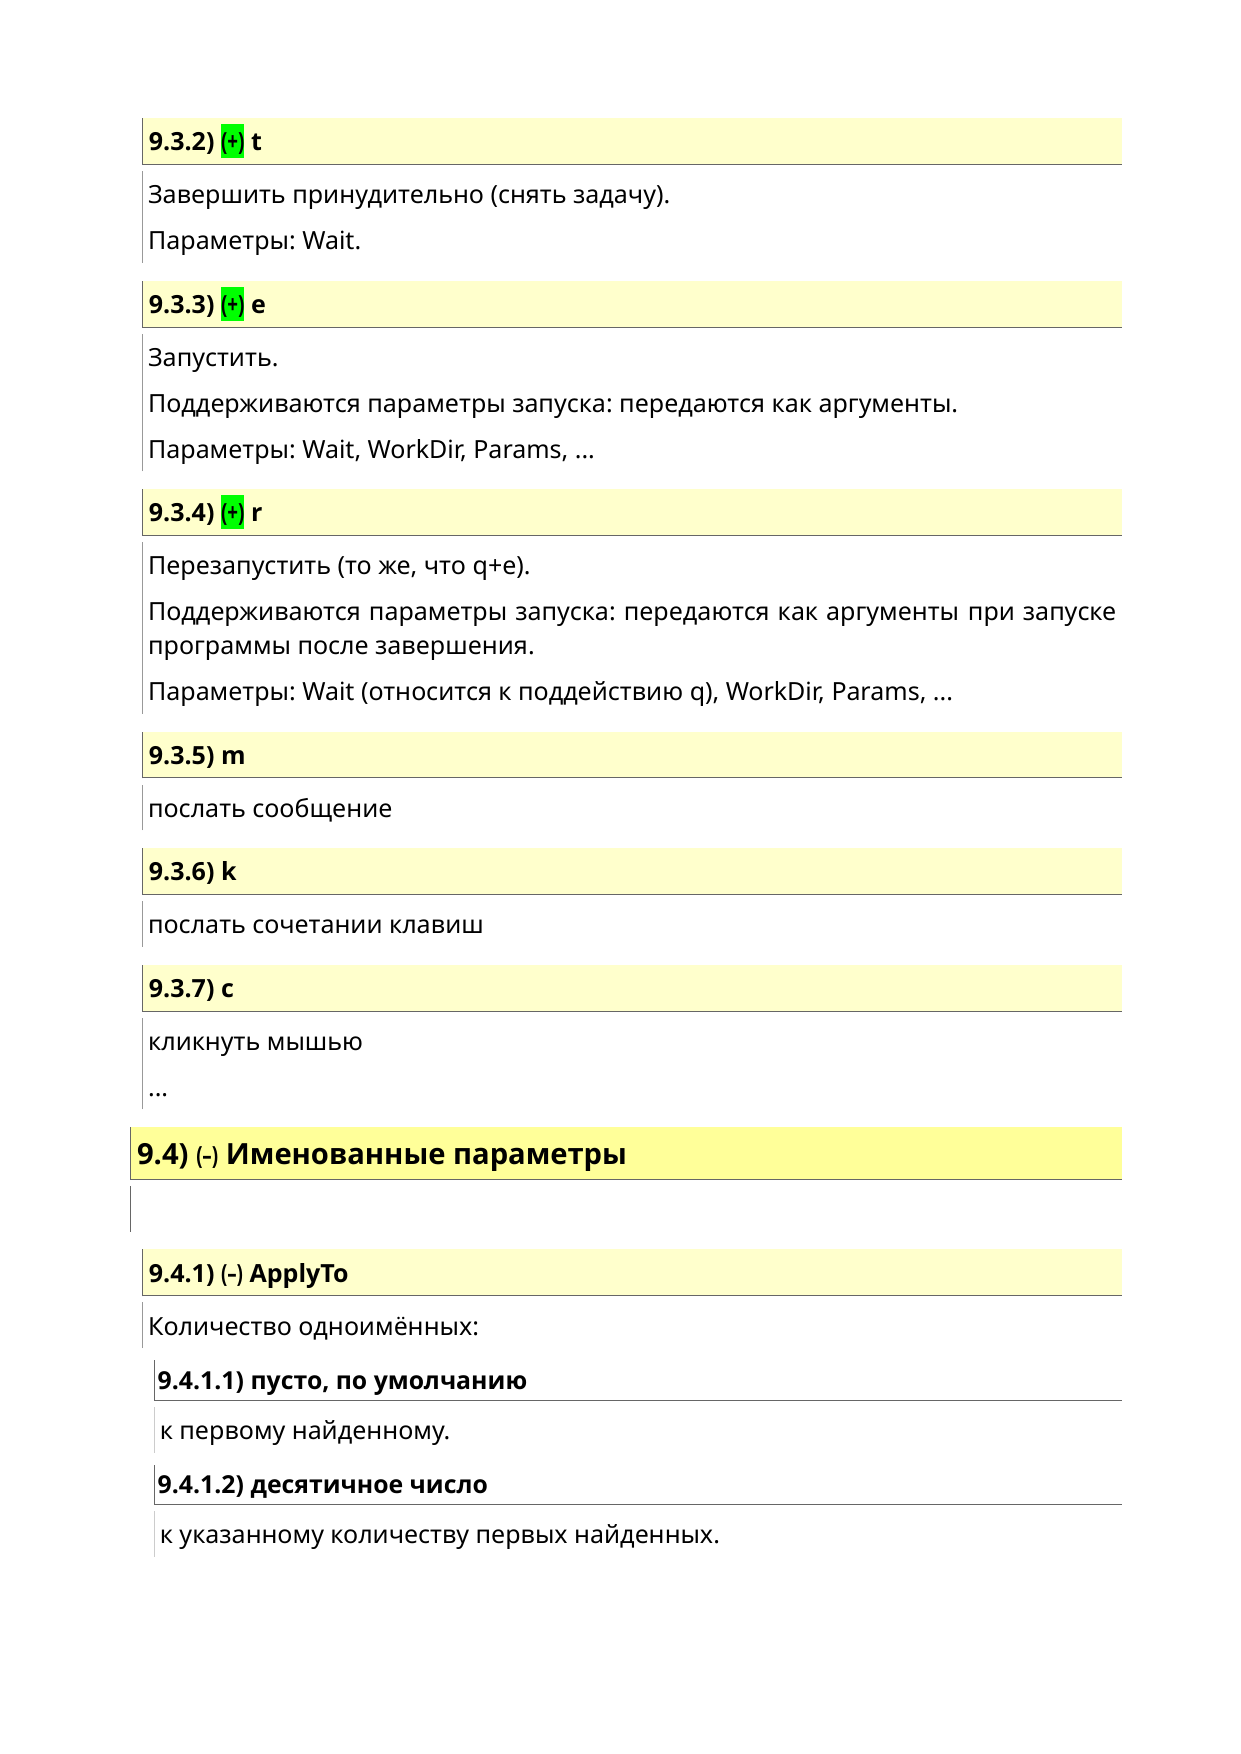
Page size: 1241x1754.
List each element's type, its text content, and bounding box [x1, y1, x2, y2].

text Запустить. [142, 333, 1122, 373]
subtitle (–) ApplyTo [143, 1249, 1122, 1295]
text Завершить принудительно (снять задачу). [143, 171, 1122, 211]
subtitle m [143, 732, 1122, 777]
subtitle k [143, 848, 1122, 894]
text Поддерживаются параметры запуска: передаются как аргументы при запуске программы после завершения. [143, 588, 1122, 662]
text к первому найденному. [155, 1407, 1122, 1453]
text Параметры: Wait (относится к поддействию q), WorkDir, Params, ... [143, 668, 1122, 714]
text Перезапустить (то же, что q+e). [143, 542, 1122, 582]
text Параметры: Wait, WorkDir, Params, ... [143, 425, 1122, 471]
subtitle (+) r [143, 489, 1122, 535]
text к указанному количеству первых найденных. [155, 1511, 1122, 1557]
subtitle десятичное число [153, 1464, 1122, 1505]
subtitle c [143, 965, 1122, 1011]
text ... [143, 1063, 1122, 1109]
text послать сочетании клавиш [143, 901, 1122, 947]
subtitle (+) e [143, 281, 1122, 327]
text послать сообщение [142, 784, 1122, 830]
subtitle пусто, по умолчанию [155, 1360, 1122, 1400]
text Поддерживаются параметры запуска: передаются как аргументы. [143, 379, 1122, 419]
text Количество одноимённых: [143, 1302, 1122, 1348]
subtitle (–) Именованные параметры [131, 1127, 1122, 1179]
subtitle (+) t [143, 118, 1122, 164]
text Параметры: Wait. [143, 217, 1122, 263]
text кликнуть мышью [143, 1018, 1122, 1058]
